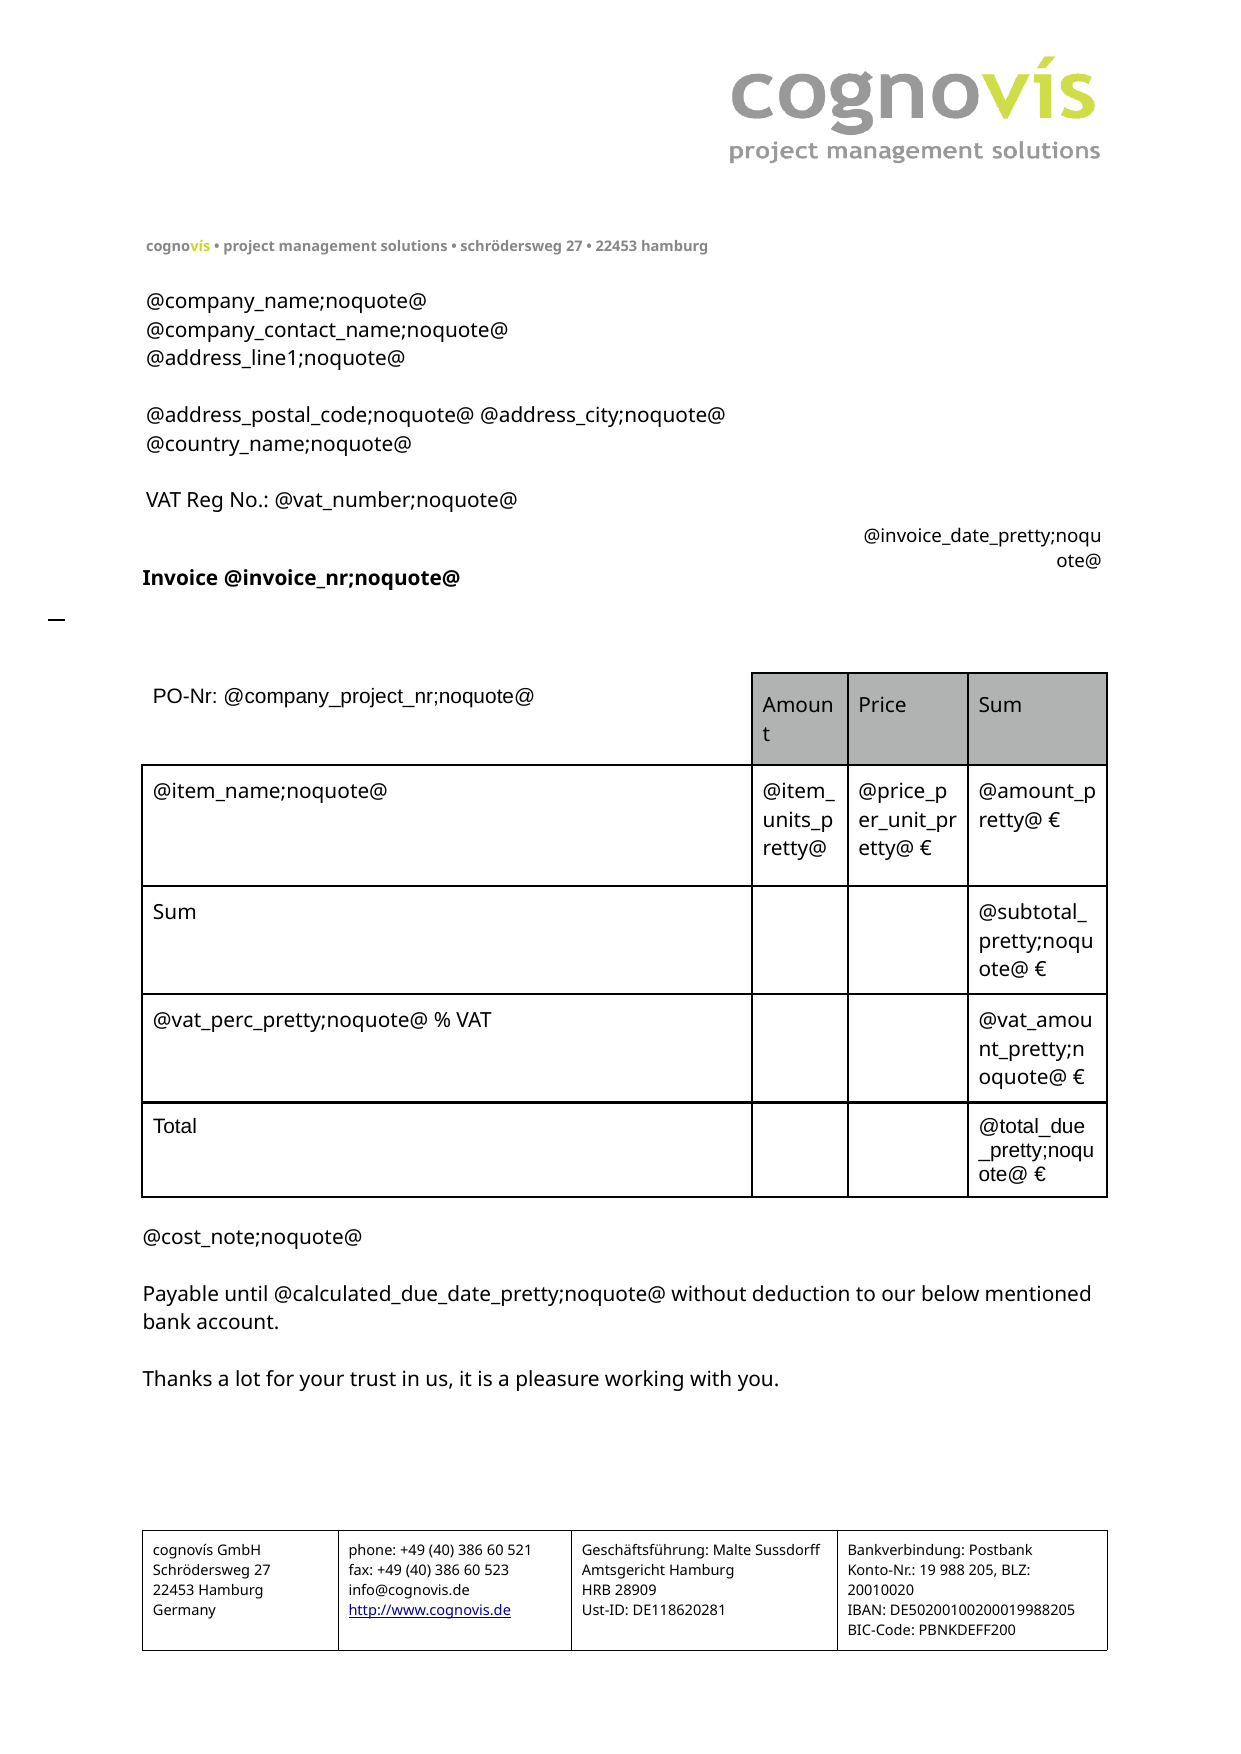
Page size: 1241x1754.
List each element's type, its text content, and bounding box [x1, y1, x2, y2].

table_cell @total_due_pretty;noquote@ € [969, 1104, 1106, 1196]
table_cell @item_units_pretty@ [753, 766, 847, 885]
table_cell @amount_pretty@ € [969, 766, 1106, 885]
table_cell Sum [143, 887, 751, 993]
table_cell [753, 887, 847, 993]
table_cell @vat_perc_pretty;noquote@ % VAT [143, 995, 751, 1101]
text Thanks a lot for your trust in us, it is a pleasure working with you. [142, 1364, 1107, 1393]
table_cell [849, 887, 967, 993]
table_cell Total [143, 1104, 751, 1196]
table_cell [753, 995, 847, 1101]
table_cell @vat_amount_pretty;noquote@ € [969, 995, 1106, 1101]
table_cell @price_per_unit_pretty@ € [849, 766, 967, 885]
table_cell [753, 1104, 847, 1196]
table_cell @item_name;noquote@ [143, 766, 751, 885]
table_cell [849, 1104, 967, 1196]
table_cell [849, 995, 967, 1101]
table_header Price [849, 674, 967, 764]
text @cost_note;noquote@ [142, 1222, 1107, 1251]
picture [723, 47, 1110, 170]
table_header Amount [753, 674, 847, 764]
text Invoice @invoice_nr;noquote@ [142, 563, 1107, 591]
table_header Sum [969, 674, 1106, 764]
table_cell @subtotal_pretty;noquote@ € [969, 887, 1106, 993]
text Payable until @calculated_due_date_pretty;noquote@ without deduction to our below mentioned bank account. [142, 1279, 1107, 1336]
table_header PO-Nr: @company_project_nr;noquote@ [142, 672, 751, 764]
